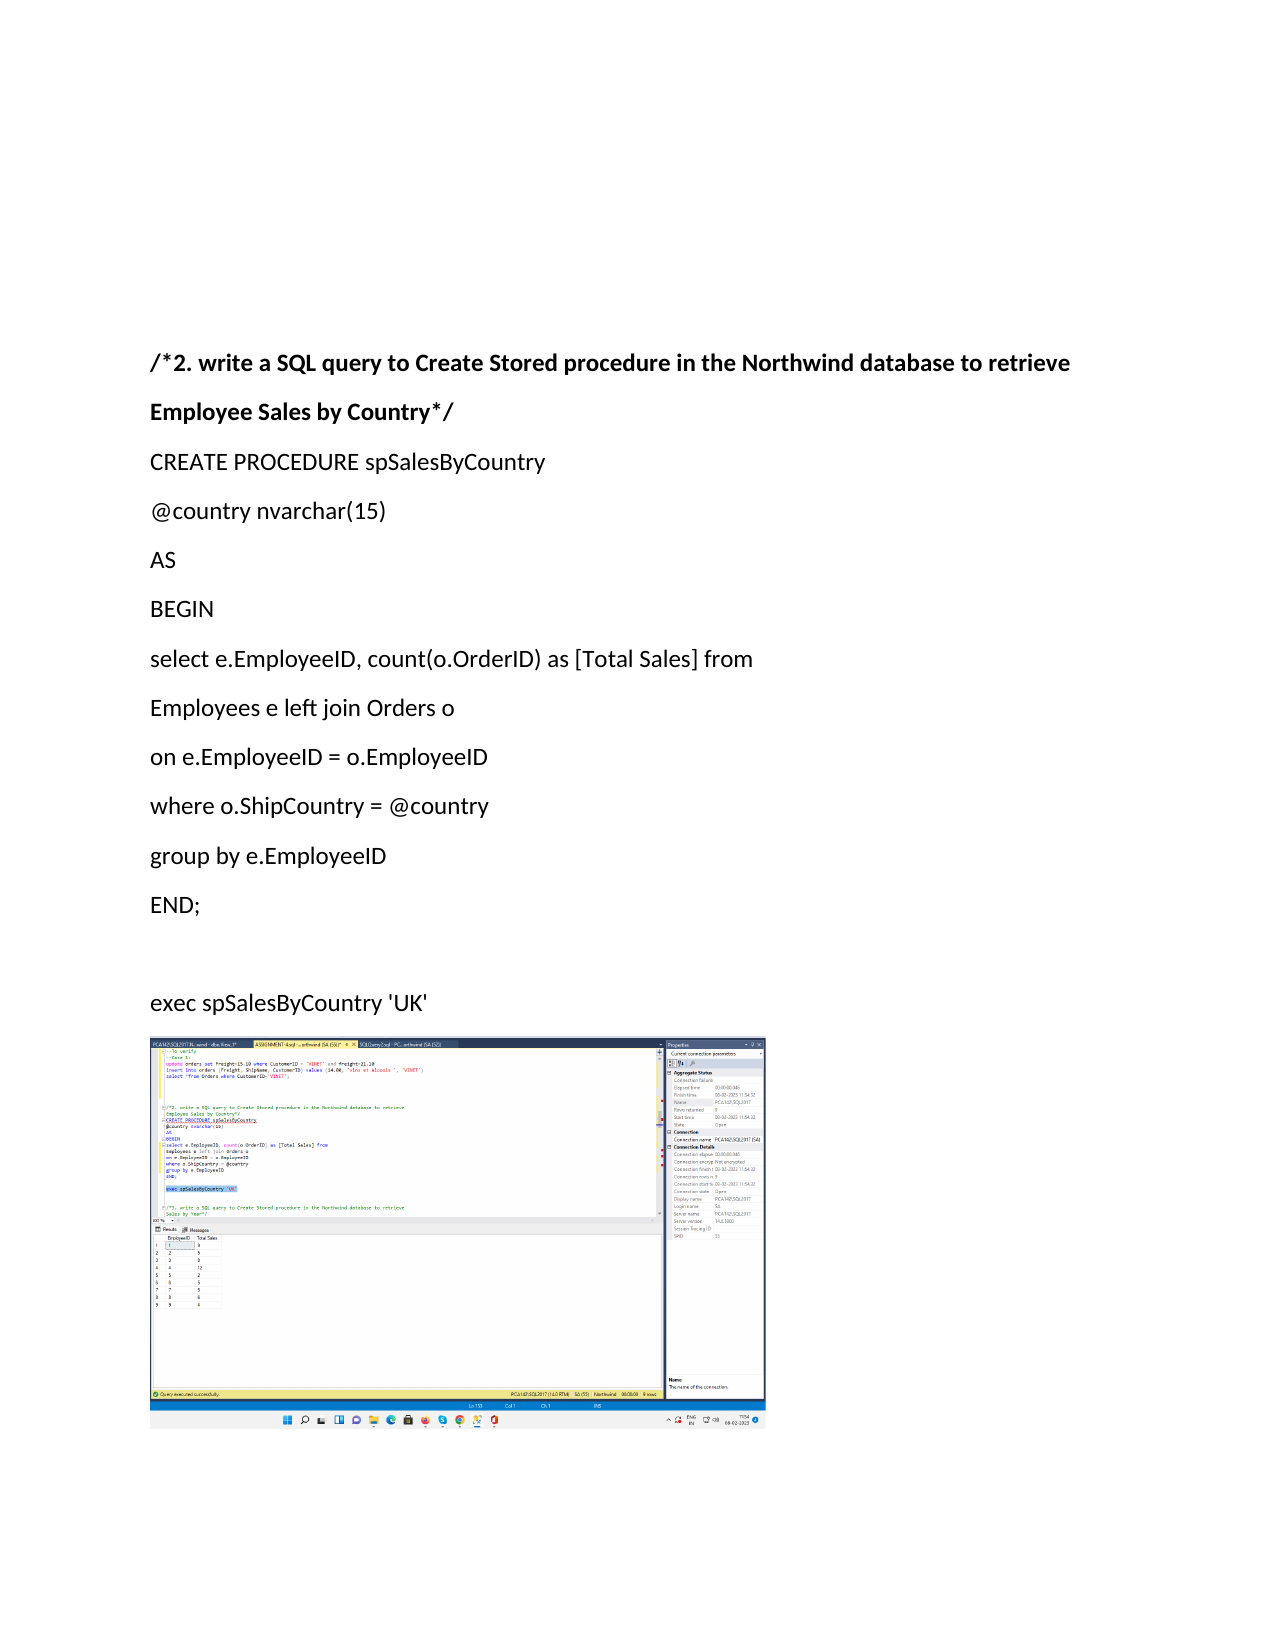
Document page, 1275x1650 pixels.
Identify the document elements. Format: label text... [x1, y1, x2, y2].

text select e.EmployeeID, count(o.OrderID) as [Total Sales] from [150, 643, 1125, 673]
text AS [150, 544, 1125, 575]
text Employee Sales by Country*/ [150, 396, 1125, 427]
text Employees e left join Orders o [150, 692, 1125, 722]
text where o.ShipCountry = @country [150, 791, 1125, 821]
text @country nvarchar(15) [150, 495, 1125, 525]
text END; [150, 889, 1125, 919]
picture [150, 1036, 766, 1429]
text BEGIN [150, 593, 1125, 624]
text /*2. write a SQL query to Create Stored procedure in the Northwind database to retrieve [150, 347, 1125, 378]
text on e.EmployeeID = o.EmployeeID [150, 741, 1125, 772]
text group by e.EmployeeID [150, 840, 1125, 870]
text exec spSalesByCountry 'UK' [150, 988, 1125, 1018]
text CREATE PROCEDURE spSalesByCountry [150, 446, 1125, 476]
